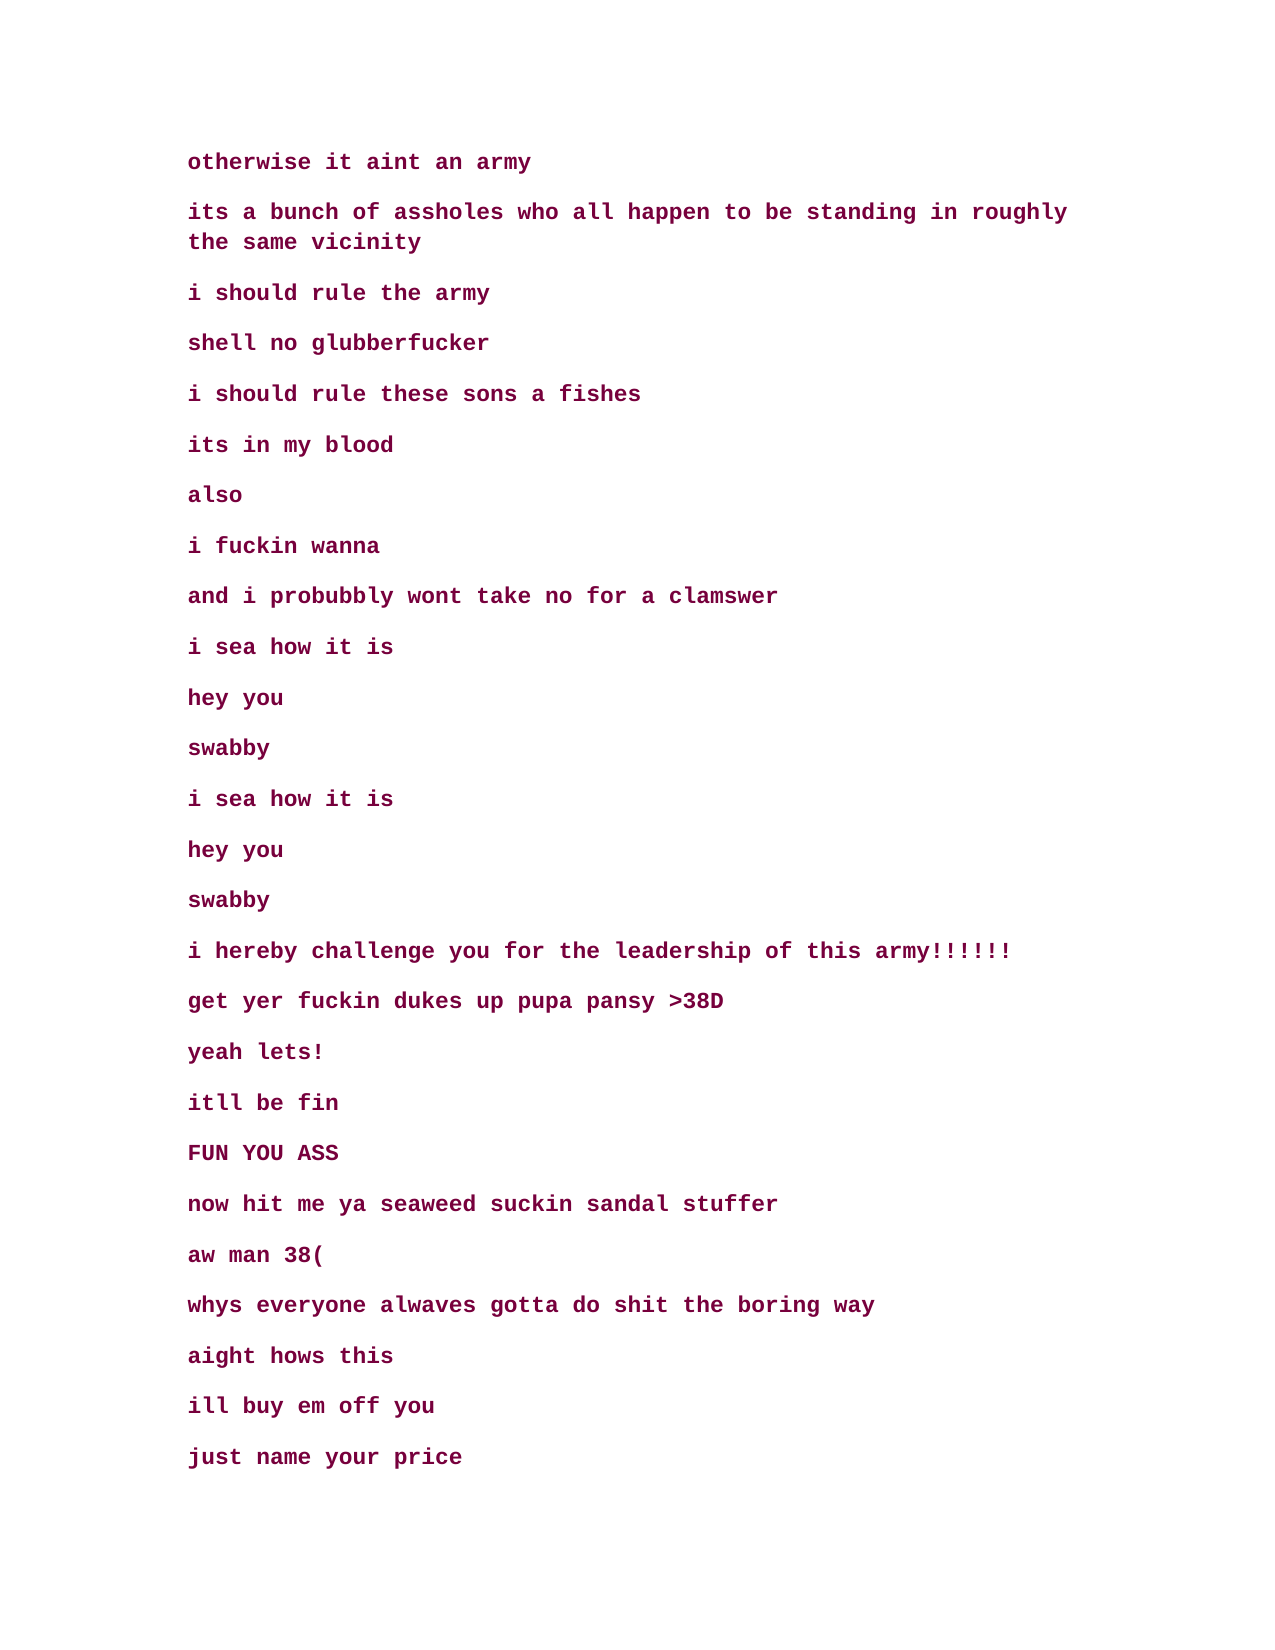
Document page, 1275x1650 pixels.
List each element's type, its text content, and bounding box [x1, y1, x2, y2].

text i sea how it is [187, 635, 1087, 661]
text whys everyone alwaves gotta do shit the boring way [187, 1293, 1087, 1319]
text get yer fuckin dukes up pupa pansy >38D [187, 990, 1087, 1016]
text its a bunch of assholes who all happen to be standing in roughly the same vicinity [187, 201, 1087, 256]
text just name your price [187, 1445, 1087, 1471]
text shell no glubberfucker [187, 332, 1087, 358]
text i should rule the army [187, 281, 1087, 307]
text its in my blood [187, 433, 1087, 459]
text i hereby challenge you for the leadership of this army!!!!!! [187, 939, 1087, 965]
text swabby [187, 888, 1087, 914]
text swabby [187, 737, 1087, 763]
text yeah lets! [187, 1040, 1087, 1066]
text and i probubbly wont take no for a clamswer [187, 585, 1087, 611]
text itll be fin [187, 1091, 1087, 1117]
text also [187, 483, 1087, 509]
text i should rule these sons a fishes [187, 382, 1087, 408]
text now hit me ya seaweed suckin sandal stuffer [187, 1192, 1087, 1218]
text FUN YOU ASS [187, 1142, 1087, 1168]
text otherwise it aint an army [187, 150, 1087, 176]
text hey you [187, 838, 1087, 864]
text aw man 38( [187, 1243, 1087, 1269]
text hey you [187, 686, 1087, 712]
text ill buy em off you [187, 1395, 1087, 1421]
text i sea how it is [187, 787, 1087, 813]
text aight hows this [187, 1344, 1087, 1370]
text i fuckin wanna [187, 534, 1087, 560]
